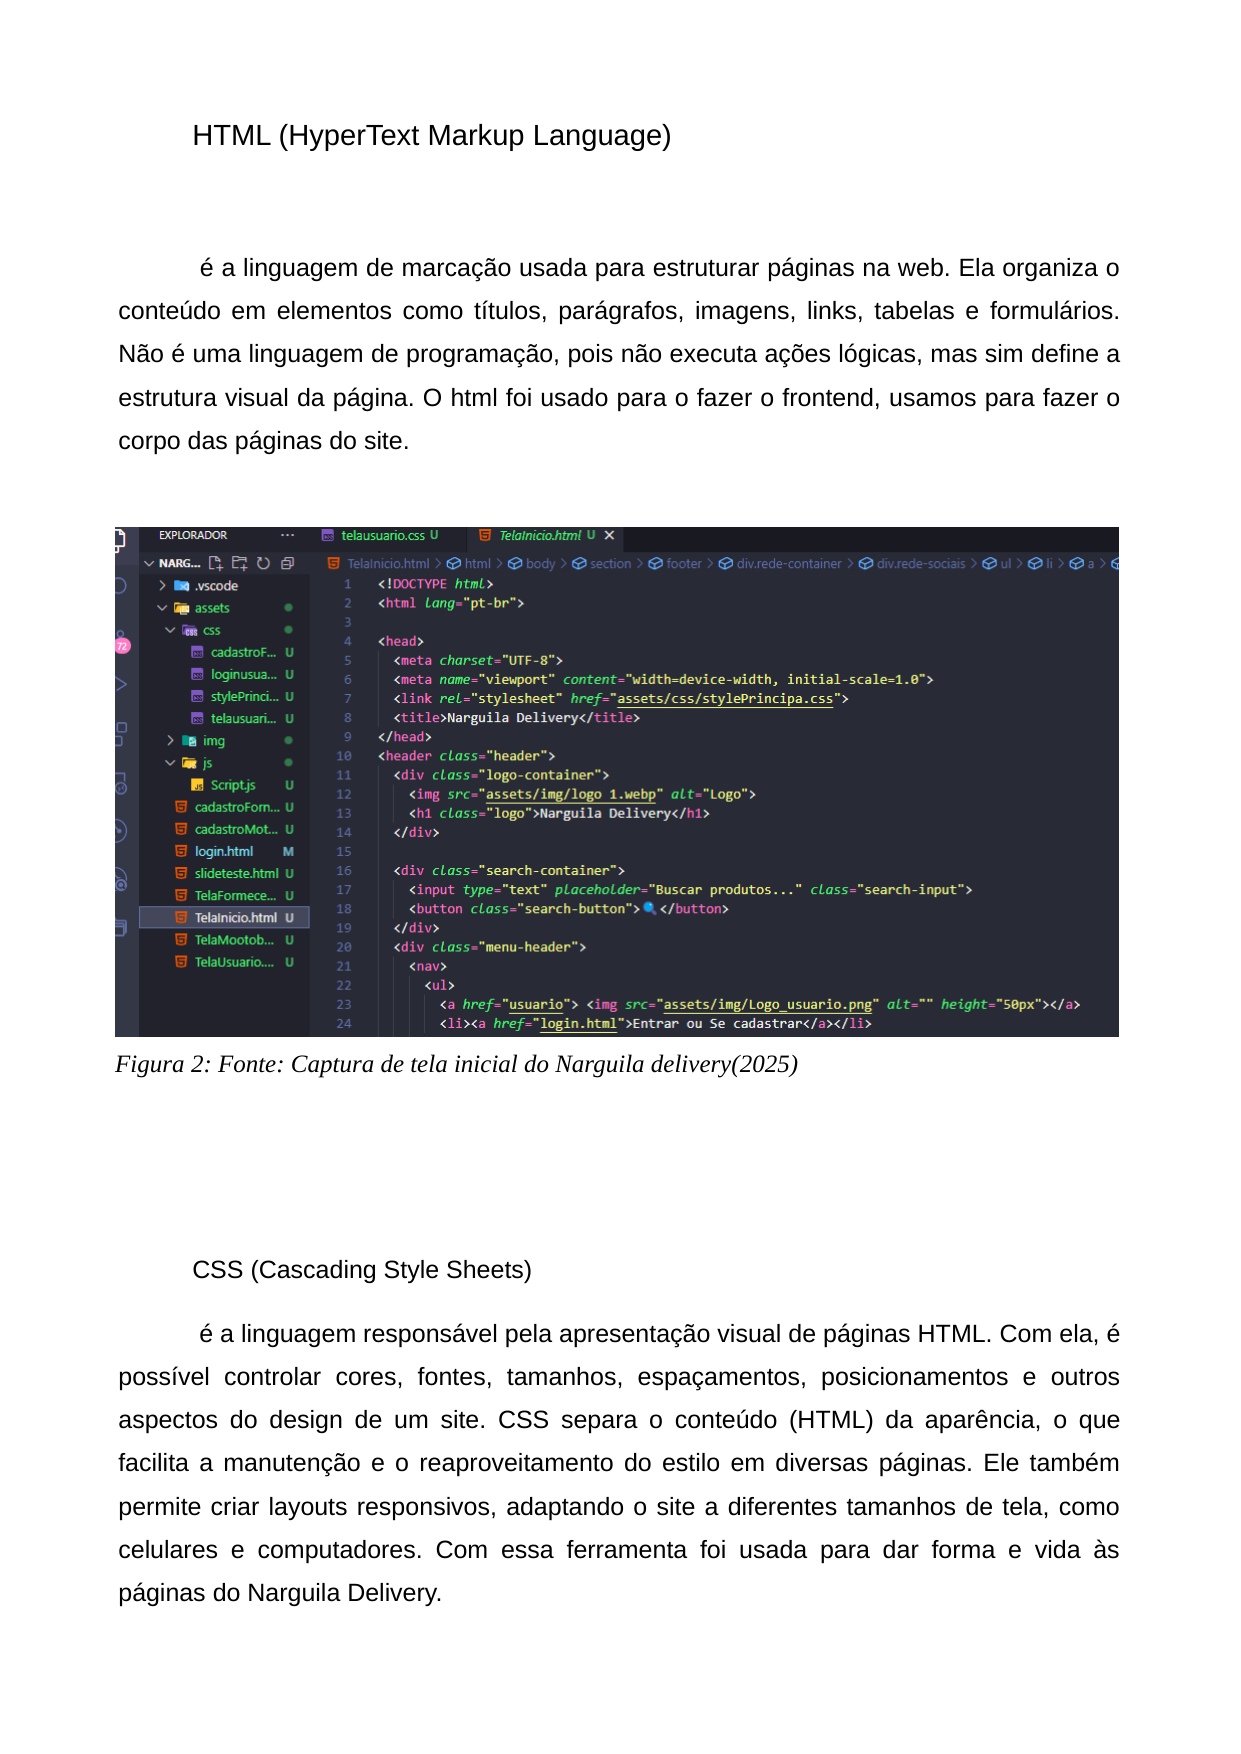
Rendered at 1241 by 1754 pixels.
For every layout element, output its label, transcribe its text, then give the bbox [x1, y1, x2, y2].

text Figura 2: Fonte: Captura de tela inicial do Narguila delivery(2025) [115, 1037, 1119, 1077]
text é a linguagem de marcação usada para estruturar páginas na web. Ela organiza o conteúdo em elementos como títulos, parágrafos, imagens, links, tabelas e formulários. Não é uma linguagem de programação, pois não executa ações lógicas, mas sim define a estrutura visual da página. O html foi usado para o fazer o frontend, usamos para fazer o corpo das páginas do site. [118, 253, 1122, 454]
text é a linguagem responsável pela apresentação visual de páginas HTML. Com ela, é possível controlar cores, fontes, tamanhos, espaçamentos, posicionamentos e outros aspectos do design de um site. CSS separa o conteúdo (HTML) da aparência, o que facilita a manutenção e o reaproveitamento do estilo em diversas páginas. Ele também permite criar layouts responsivos, adaptando o site a diferentes tamanhos de tela, como celulares e computadores. Com essa ferramenta foi usada para dar forma e vida às páginas do Narguila Delivery. [118, 1319, 1122, 1606]
text CSS (Cascading Style Sheets) [118, 1255, 1122, 1284]
text HTML (HyperText Markup Language) [118, 118, 1122, 152]
picture [115, 527, 1119, 1037]
